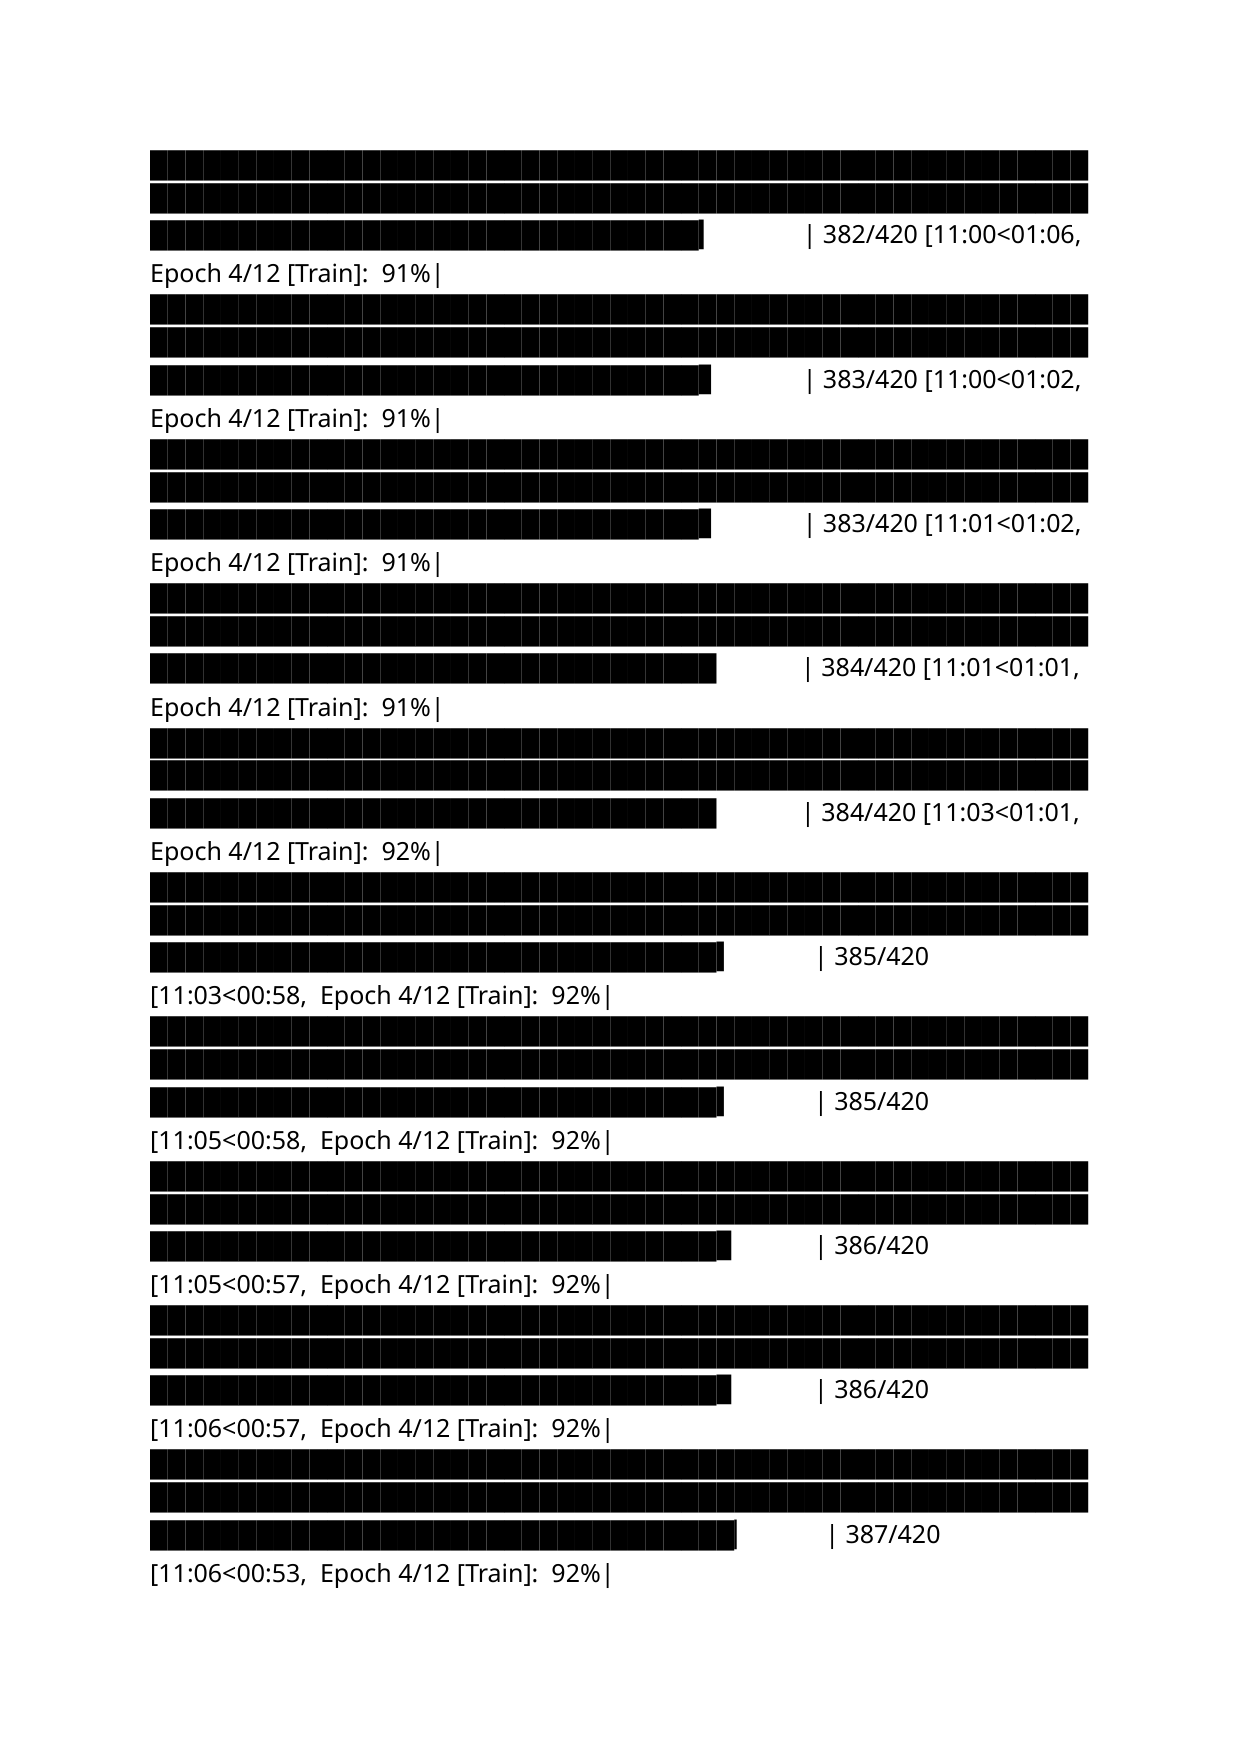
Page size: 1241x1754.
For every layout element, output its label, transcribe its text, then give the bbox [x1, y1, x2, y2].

text █████████████████████████████████████████████████████████████████████████████████████████████████████████████████████████████████████████▎ | 382/420 [11:00<01:06, Epoch 4/12 [Train]: 91%|█████████████████████████████████████████████████████████████████████████████████████████████████████████████████████████████████████████▋ | 383/420 [11:00<01:02, Epoch 4/12 [Train]: 91%|█████████████████████████████████████████████████████████████████████████████████████████████████████████████████████████████████████████▋ | 383/420 [11:01<01:02, Epoch 4/12 [Train]: 91%|██████████████████████████████████████████████████████████████████████████████████████████████████████████████████████████████████████████ | 384/420 [11:01<01:01, Epoch 4/12 [Train]: 91%|██████████████████████████████████████████████████████████████████████████████████████████████████████████████████████████████████████████ | 384/420 [11:03<01:01, Epoch 4/12 [Train]: 92%|██████████████████████████████████████████████████████████████████████████████████████████████████████████████████████████████████████████▍ | 385/420 [11:03<00:58, Epoch 4/12 [Train]: 92%|██████████████████████████████████████████████████████████████████████████████████████████████████████████████████████████████████████████▍ | 385/420 [11:05<00:58, Epoch 4/12 [Train]: 92%|██████████████████████████████████████████████████████████████████████████████████████████████████████████████████████████████████████████▊ | 386/420 [11:05<00:57, Epoch 4/12 [Train]: 92%|██████████████████████████████████████████████████████████████████████████████████████████████████████████████████████████████████████████▊ | 386/420 [11:06<00:57, Epoch 4/12 [Train]: 92%|███████████████████████████████████████████████████████████████████████████████████████████████████████████████████████████████████████████▏ | 387/420 [11:06<00:53, Epoch 4/12 [Train]: 92%| [150, 150, 1090, 1589]
